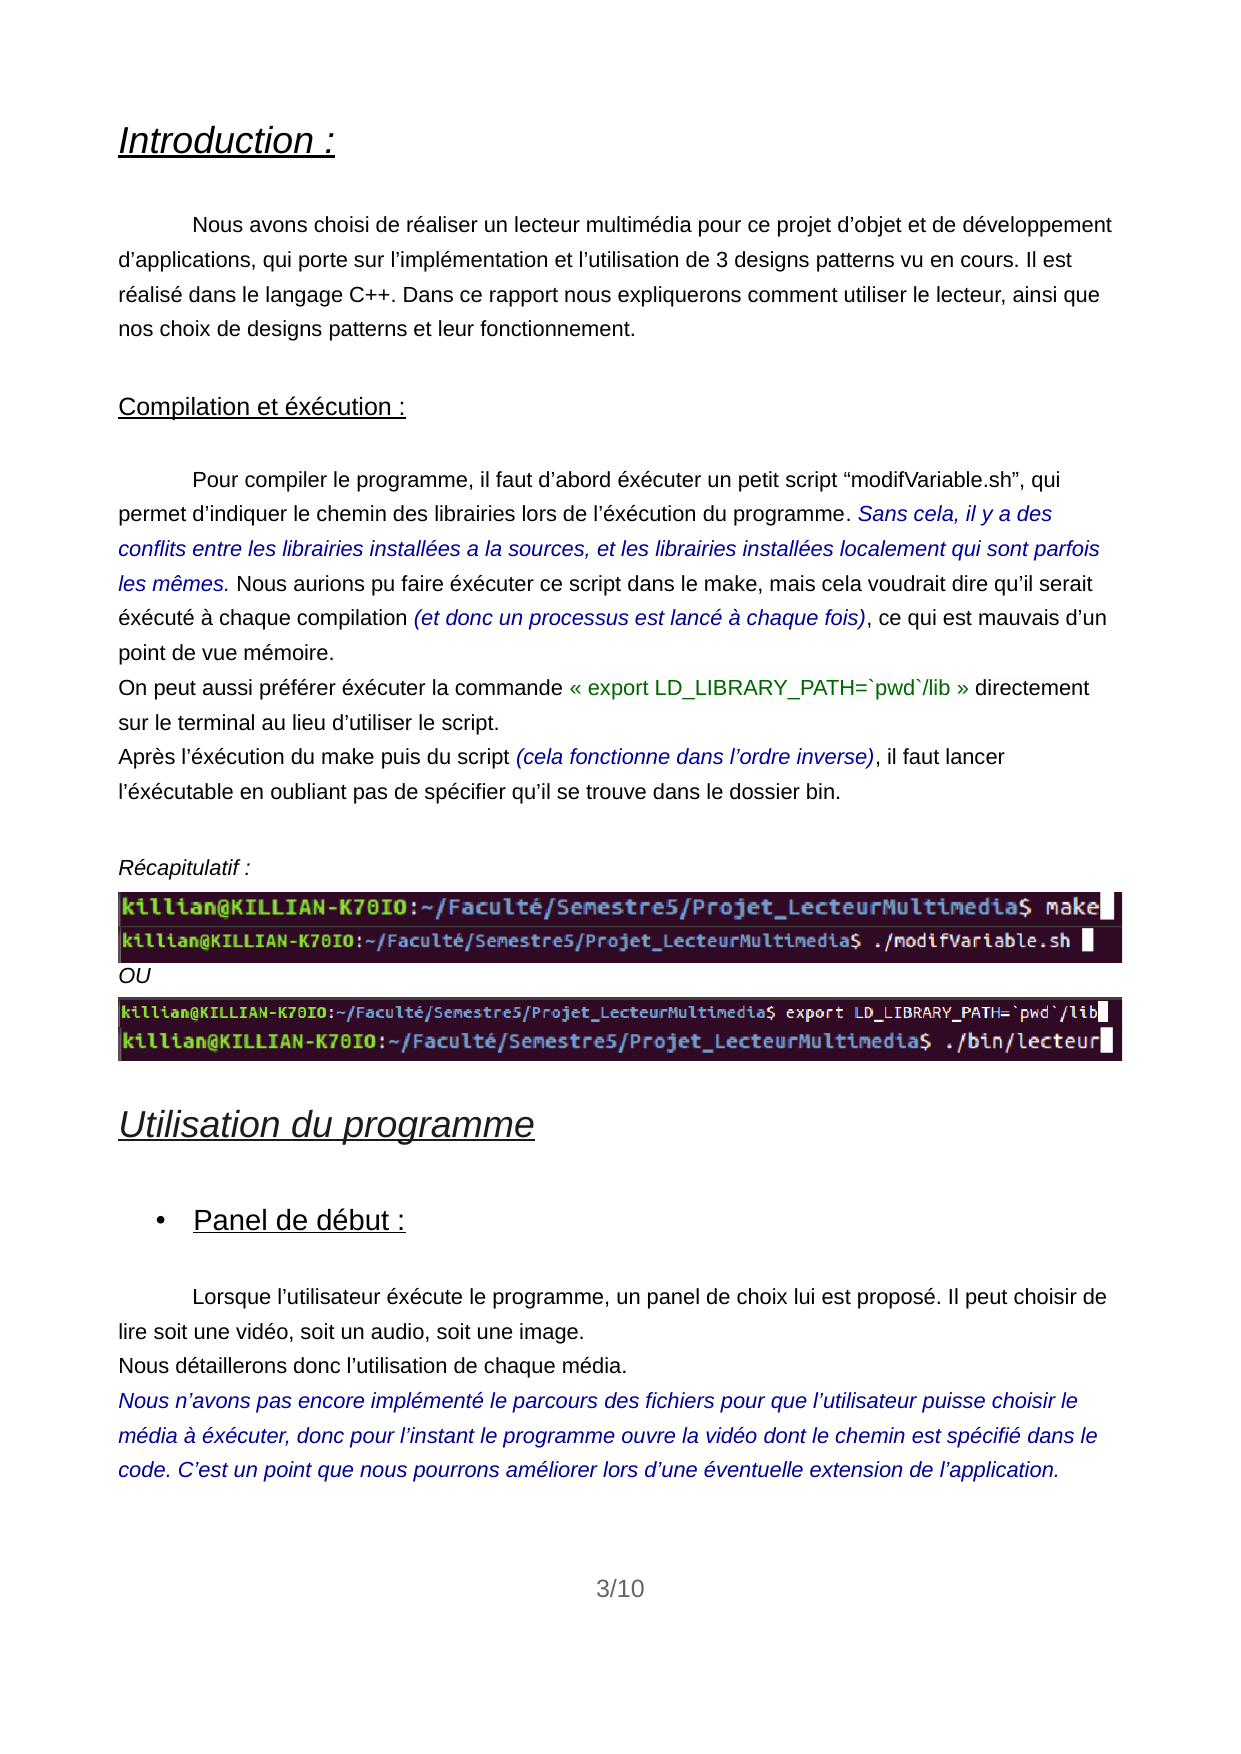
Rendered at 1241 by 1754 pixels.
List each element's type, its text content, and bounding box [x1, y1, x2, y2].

picture [118, 997, 1123, 1061]
text Nous avons choisi de réaliser un lecteur multimédia pour ce projet d’objet et de développement d’applications, qui porte sur l’implémentation et l’utilisation de 3 designs patterns vu en cours. Il est réalisé dans le langage C++. Dans ce rapport nous expliquerons comment utiliser le lecteur, ainsi que nos choix de designs patterns et leur fonctionnement. [118, 212, 1122, 342]
text Introduction : [118, 118, 1122, 161]
text Utilisation du programme [118, 1102, 1122, 1145]
text On peut aussi préférer éxécuter la commande « export LD_LIBRARY_PATH=`pwd`/lib » directement sur le terminal au lieu d’utiliser le script. [118, 675, 1122, 734]
text Nous détaillerons donc l’utilisation de chaque média. [118, 1353, 1122, 1378]
text 3/10 [118, 1574, 1122, 1603]
text OU [118, 963, 1122, 988]
picture [118, 892, 1123, 963]
text Lorsque l’utilisateur éxécute le programme, un panel de choix lui est proposé. Il peut choisir de lire soit une vidéo, soit un audio, soit une image. [118, 1284, 1122, 1344]
text Nous n’avons pas encore implémenté le parcours des fichiers pour que l’utilisateur puisse choisir le média à éxécuter, donc pour l’instant le programme ouvre la vidéo dont le chemin est spécifié dans le code. C’est un point que nous pourrons améliorer lors d’une éventuelle extension de l’application. [118, 1388, 1122, 1482]
text Pour compiler le programme, il faut d’abord éxécuter un petit script “modifVariable.sh”, qui permet d’indiquer le chemin des librairies lors de l’éxécution du programme. Sans cela, il y a des conflits entre les librairies installées a la sources, et les librairies installées localement qui sont parfois les mêmes. Nous aurions pu faire éxécuter ce script dans le make, mais cela voudrait dire qu’il serait éxécuté à chaque compilation (et donc un processus est lancé à chaque fois), ce qui est mauvais d’un point de vue mémoire. [118, 467, 1122, 665]
list Panel de début : [156, 1203, 1122, 1236]
text Récapitulatif : [118, 855, 1122, 880]
text Compilation et éxécution : [118, 392, 1122, 421]
text Après l’éxécution du make puis du script (cela fonctionne dans l’ordre inverse), il faut lancer l’éxécutable en oubliant pas de spécifier qu’il se trouve dans le dossier bin. [118, 744, 1122, 804]
